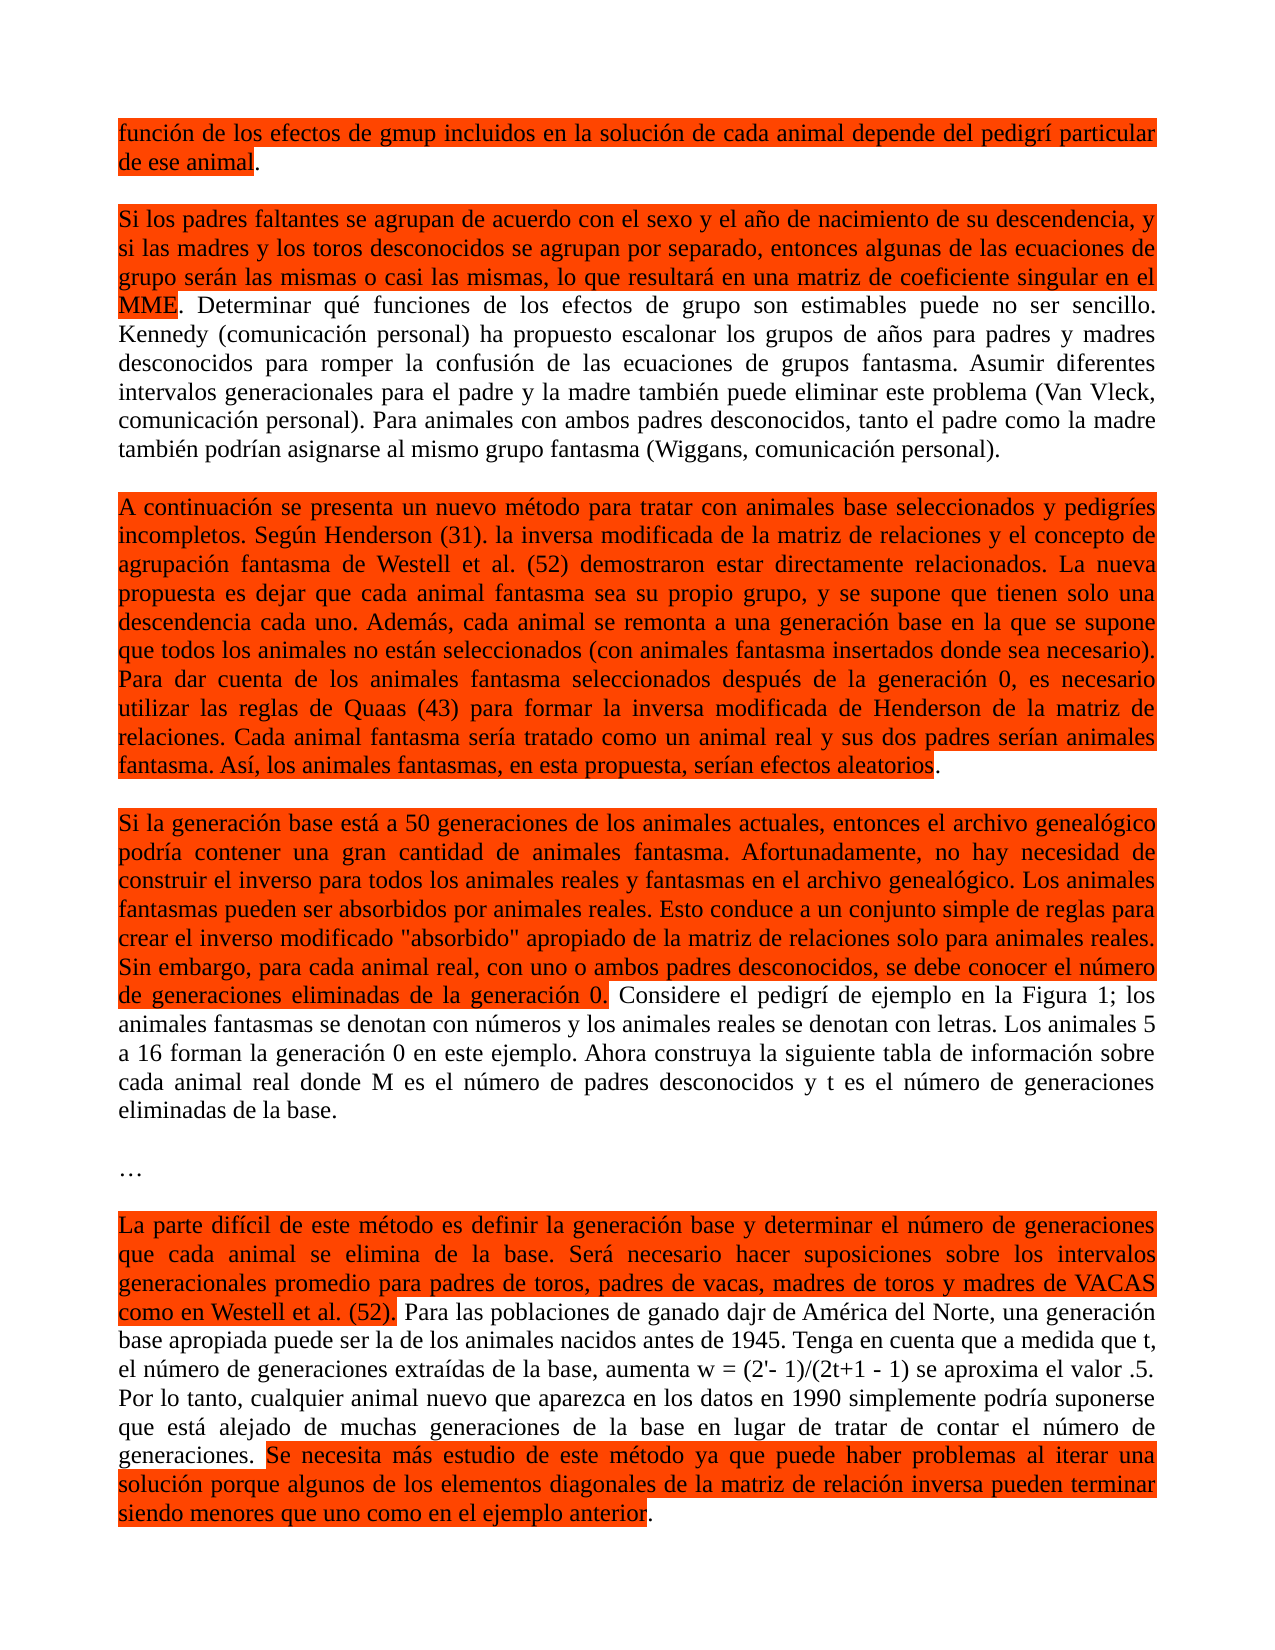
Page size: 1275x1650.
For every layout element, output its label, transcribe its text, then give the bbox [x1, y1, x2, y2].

text función de los efectos de gmup incluidos en la solución de cada animal depende del pedigrí particular de ese animal. [118, 118, 1157, 176]
text La parte difícil de este método es definir la generación base y determinar el número de generaciones que cada animal se elimina de la base. Será necesario hacer suposiciones sobre los intervalos generacionales promedio para padres de toros, padres de vacas, madres de toros y madres de VACAS como en Westell et al. (52). Para las poblaciones de ganado dajr de América del Norte, una generación base apropiada puede ser la de los animales nacidos antes de 1945. Tenga en cuenta que a medida que t, el número de generaciones extraídas de la base, aumenta w = (2'- 1)/(2t+1 - 1) se aproxima el valor .5. Por lo tanto, cualquier animal nuevo que aparezca en los datos en 1990 simplemente podría suponerse que está alejado de muchas generaciones de la base en lugar de tratar de contar el número de generaciones. Se necesita más estudio de este método ya que puede haber problemas al iterar una solución porque algunos de los elementos diagonales de la matriz de relación inversa pueden terminar siendo menores que uno como en el ejemplo anterior. [118, 1211, 1157, 1527]
text A continuación se presenta un nuevo método para tratar con animales base seleccionados y pedigríes incompletos. Según Henderson (31). la inversa modificada de la matriz de relaciones y el concepto de agrupación fantasma de Westell et al. (52) demostraron estar directamente relacionados. La nueva propuesta es dejar que cada animal fantasma sea su propio grupo, y se supone que tienen solo una descendencia cada uno. Además, cada animal se remonta a una generación base en la que se supone que todos los animales no están seleccionados (con animales fantasma insertados donde sea necesario). Para dar cuenta de los animales fantasma seleccionados después de la generación 0, es necesario utilizar las reglas de Quaas (43) para formar la inversa modificada de Henderson de la matriz de relaciones. Cada animal fantasma sería tratado como un animal real y sus dos padres serían animales fantasma. Así, los animales fantasmas, en esta propuesta, serían efectos aleatorios. [118, 492, 1157, 779]
text … [118, 1153, 1157, 1182]
text Si los padres faltantes se agrupan de acuerdo con el sexo y el año de nacimiento de su descendencia, y si las madres y los toros desconocidos se agrupan por separado, entonces algunas de las ecuaciones de grupo serán las mismas o casi las mismas, lo que resultará en una matriz de coeficiente singular en el MME. Determinar qué funciones de los efectos de grupo son estimables puede no ser sencillo. Kennedy (comunicación personal) ha propuesto escalonar los grupos de años para padres y madres desconocidos para romper la confusión de las ecuaciones de grupos fantasma. Asumir diferentes intervalos generacionales para el padre y la madre también puede eliminar este problema (Van Vleck, comunicación personal). Para animales con ambos padres desconocidos, tanto el padre como la madre también podrían asignarse al mismo grupo fantasma (Wiggans, comunicación personal). [118, 204, 1157, 463]
text Si la generación base está a 50 generaciones de los animales actuales, entonces el archivo genealógico podría contener una gran cantidad de animales fantasma. Afortunadamente, no hay necesidad de construir el inverso para todos los animales reales y fantasmas en el archivo genealógico. Los animales fantasmas pueden ser absorbidos por animales reales. Esto conduce a un conjunto simple de reglas para crear el inverso modificado "absorbido" apropiado de la matriz de relaciones solo para animales reales. Sin embargo, para cada animal real, con uno o ambos padres desconocidos, se debe conocer el número de generaciones eliminadas de la generación 0. Considere el pedigrí de ejemplo en la Figura 1; los animales fantasmas se denotan con números y los animales reales se denotan con letras. Los animales 5 a 16 forman la generación 0 en este ejemplo. Ahora construya la siguiente tabla de información sobre cada animal real donde M es el número de padres desconocidos y t es el número de generaciones eliminadas de la base. [118, 808, 1157, 1124]
